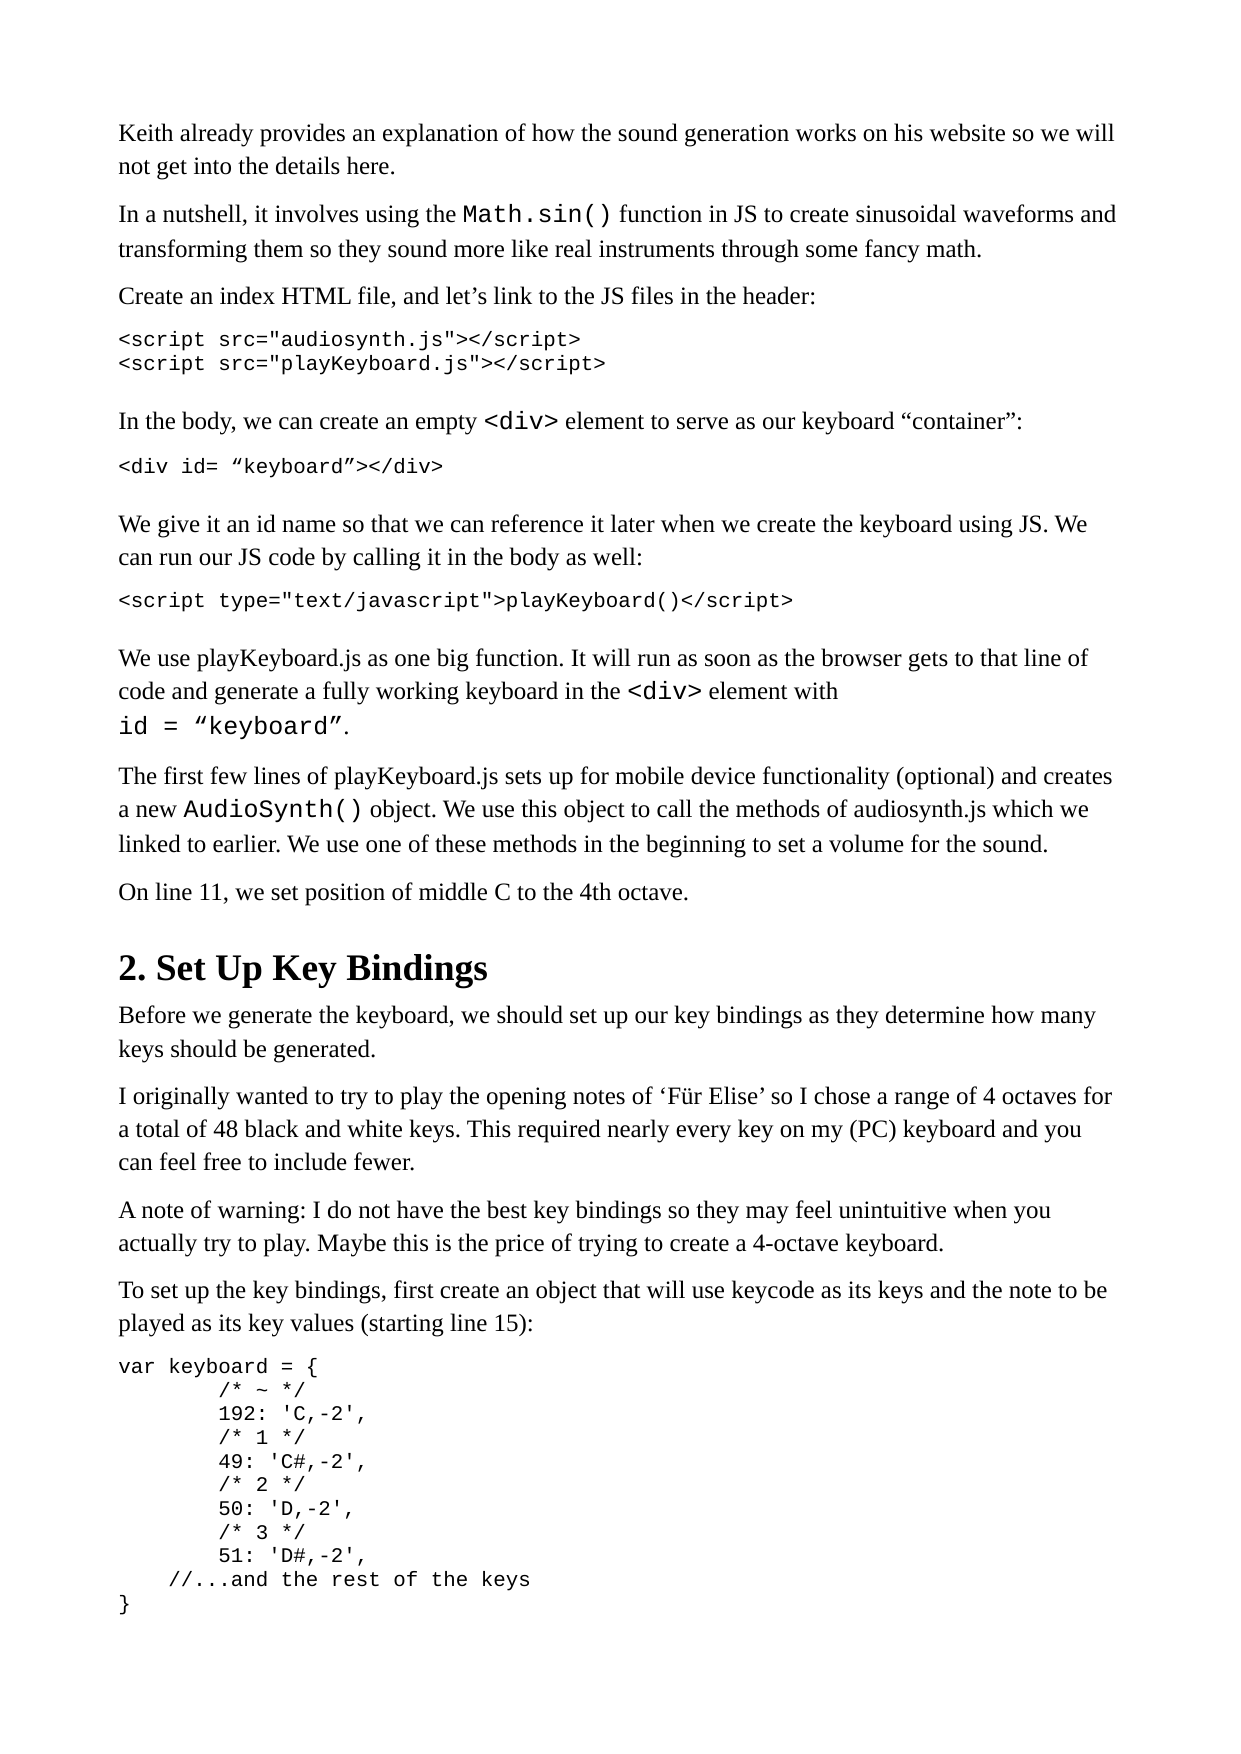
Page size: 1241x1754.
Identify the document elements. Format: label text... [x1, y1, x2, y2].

text /* ~ */ [118, 1380, 1122, 1403]
text Keith already provides an explanation of how the sound generation works on his website so we will not get into the details here. [118, 118, 1122, 180]
text /* 2 */ [118, 1474, 1122, 1498]
text Before we generate the keyboard, we should set up our key bindings as they determine how many keys should be generated. [118, 1001, 1122, 1062]
text 192: 'C,-2', [118, 1403, 1122, 1427]
text 50: 'D,-2', [118, 1498, 1122, 1522]
text In the body, we can create an empty <div> element to serve as our keyboard “container”: [118, 406, 1122, 437]
text We give it an id name so that we can reference it later when we create the keyboard using JS. We can run our JS code by calling it in the body as well: [118, 509, 1122, 571]
text /* 3 */ [118, 1522, 1122, 1545]
text <script src="audiosynth.js"></script> [118, 329, 1122, 353]
text /* 1 */ [118, 1427, 1122, 1451]
text <script src="playKeyboard.js"></script> [118, 353, 1122, 376]
text We use playKeyboard.js as one big function. It will run as soon as the browser gets to that line of code and generate a fully working keyboard in the <div> element with id = “keyboard”. [118, 643, 1122, 742]
subtitle 2. Set Up Key Bindings [118, 945, 1122, 988]
text } [118, 1593, 1122, 1616]
text var keyboard = { [118, 1356, 1122, 1380]
text 51: 'D#,-2', [118, 1545, 1122, 1569]
text <script type="text/javascript">playKeyboard()</script> [118, 589, 1122, 613]
text A note of warning: I do not have the best key bindings so they may feel unintuitive when you actually try to play. Maybe this is the price of trying to create a 4-octave keyboard. [118, 1195, 1122, 1257]
text To set up the key bindings, first create an object that will use keycode as its keys and the note to be played as its key values (starting line 15): [118, 1276, 1122, 1337]
text In a nutshell, it involves using the Math.sin() function in JS to create sinusoidal waveforms and transforming them so they sound more like real instruments through some fancy math. [118, 199, 1122, 263]
text Create an index HTML file, and let’s link to the JS files in the header: [118, 281, 1122, 310]
text 49: 'C#,-2', [118, 1451, 1122, 1474]
text On line 11, we set position of middle C to the 4th octave. [118, 877, 1122, 905]
text I originally wanted to try to play the opening notes of ‘Für Elise’ so I chose a range of 4 octaves for a total of 48 black and white keys. This required nearly every key on my (PC) keyboard and you can feel free to include fewer. [118, 1081, 1122, 1176]
text <div id= “keyboard”></div> [118, 456, 1122, 479]
text //...and the rest of the keys [118, 1569, 1122, 1593]
text The first few lines of playKeyboard.js sets up for mobile device functionality (optional) and creates a new AudioSynth() object. We use this object to call the methods of audiosynth.js which we linked to earlier. We use one of these methods in the beginning to set a volume for the sound. [118, 761, 1122, 858]
